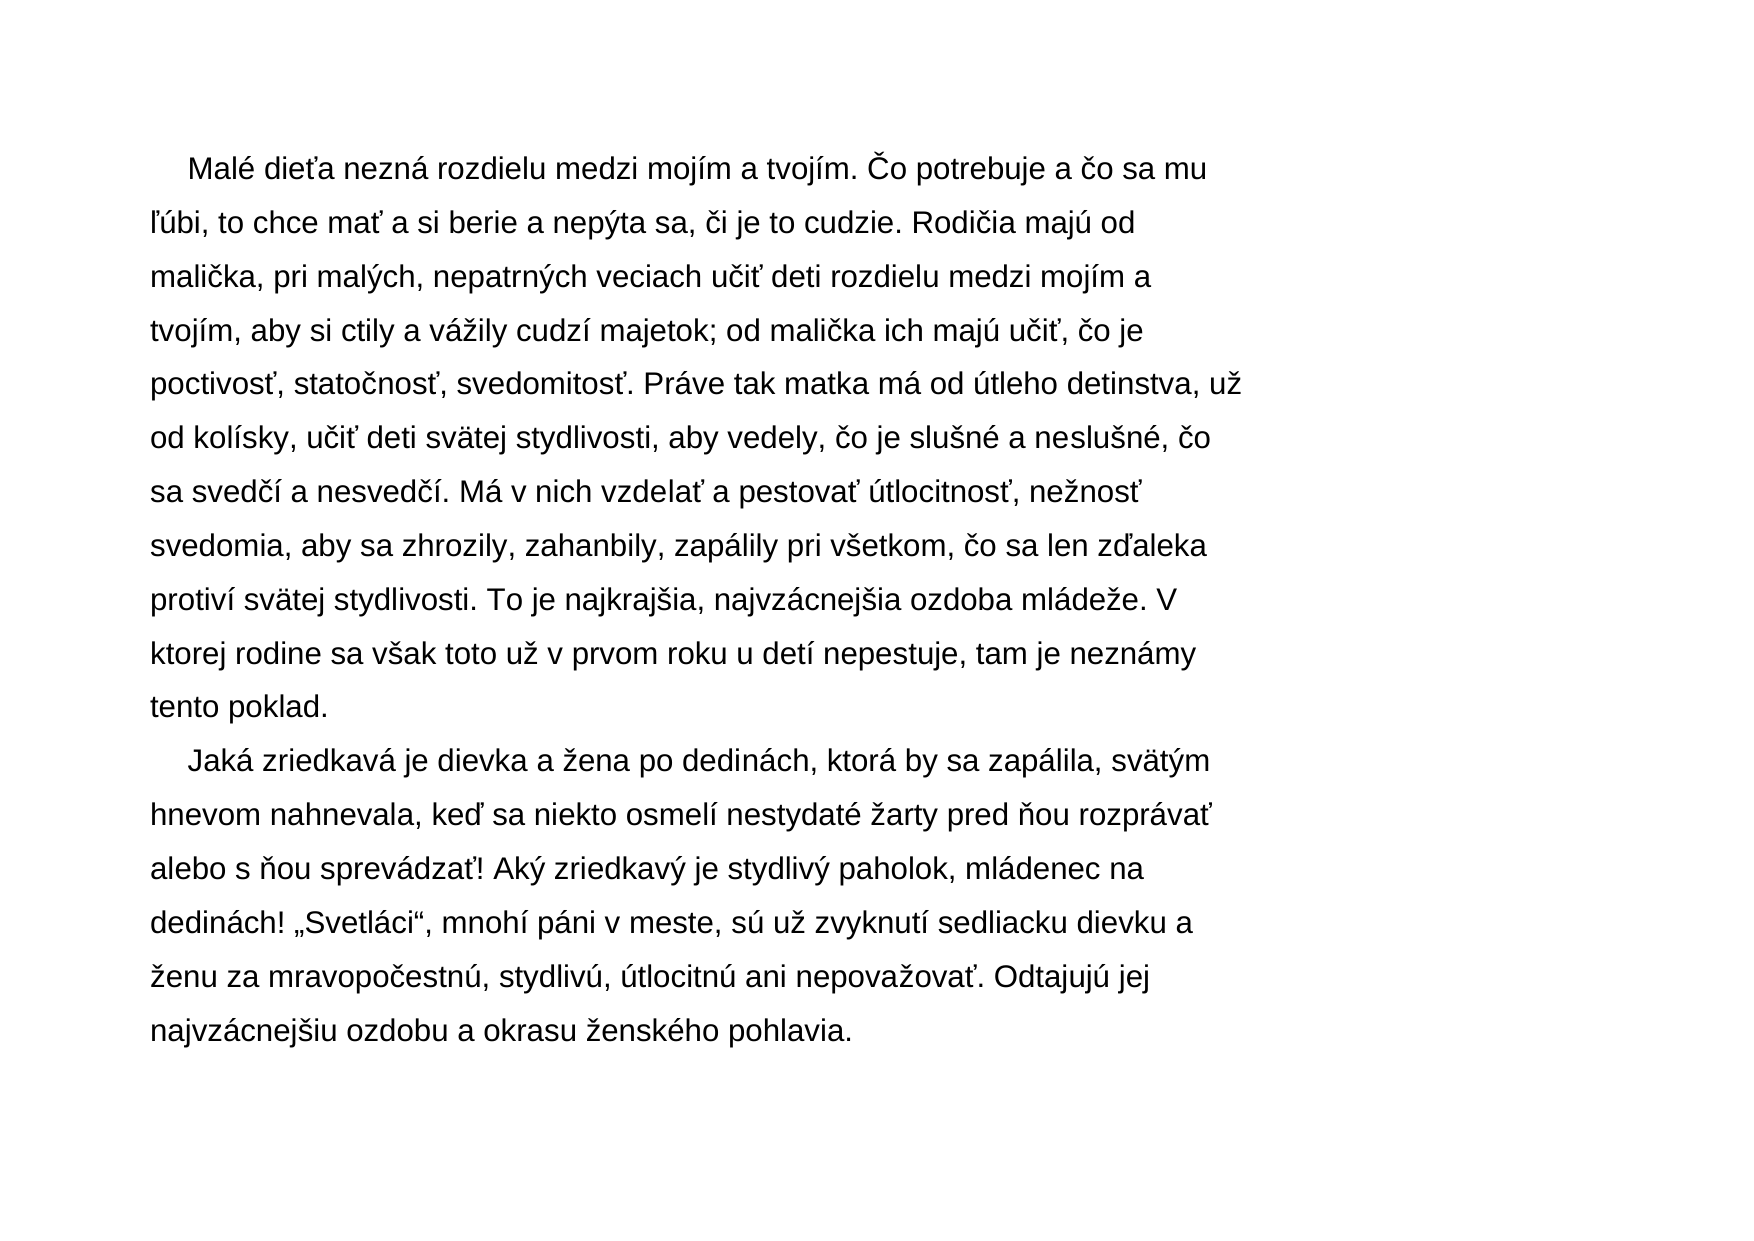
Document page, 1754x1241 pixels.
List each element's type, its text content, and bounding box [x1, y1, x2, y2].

text Jaká zriedkavá je dievka a žena po dedi­nách, ktorá by sa zapálila, svätým hnevom na­hnevala, keď sa niekto osmelí nestydaté žarty pred ňou rozprávať alebo s ňou sprevádzať! Aký zriedkavý je stydlivý paholok, mládenec na dedinách! „Svetláci“, mnohí páni v meste, sú už zvyknutí sedliacku dievku a ženu za mravopočestnú, stydlivú, útlocitnú ani nepova­žovať. Odtajujú jej najvzácnejšiu ozdobu a okrasu ženského pohlavia. [150, 742, 1243, 1048]
text Malé dieťa nezná rozdielu medzi mojím a tvojím. Čo potrebuje a čo sa mu ľúbi, to chce mať a si berie a nepýta sa, či je to cudzie. Rodičia majú od malička, pri malých, nepatr­ných veciach učiť deti rozdielu medzi mojím a tvojím, aby si ctily a vážily cudzí majetok; od malička ich majú učiť, čo je poctivosť, statoč­nosť, svedomitosť. Práve tak matka má od útleho detinstva, už od kolísky, učiť deti svätej stydlivosti, aby vedely, čo je slušné a ne­slušné, čo sa svedčí a nesvedčí. Má v nich vzde­lať a pestovať útlocitnosť, nežnosť svedomia, aby sa zhrozily, zahanbily, zapálily pri všetkom, čo sa len zďaleka protiví svätej stydlivosti. To je najkrajšia, najvzácnejšia ozdoba mládeže. V ktorej rodine sa však toto už v prvom roku u detí nepestuje, tam je neznámy tento poklad. [150, 150, 1243, 724]
